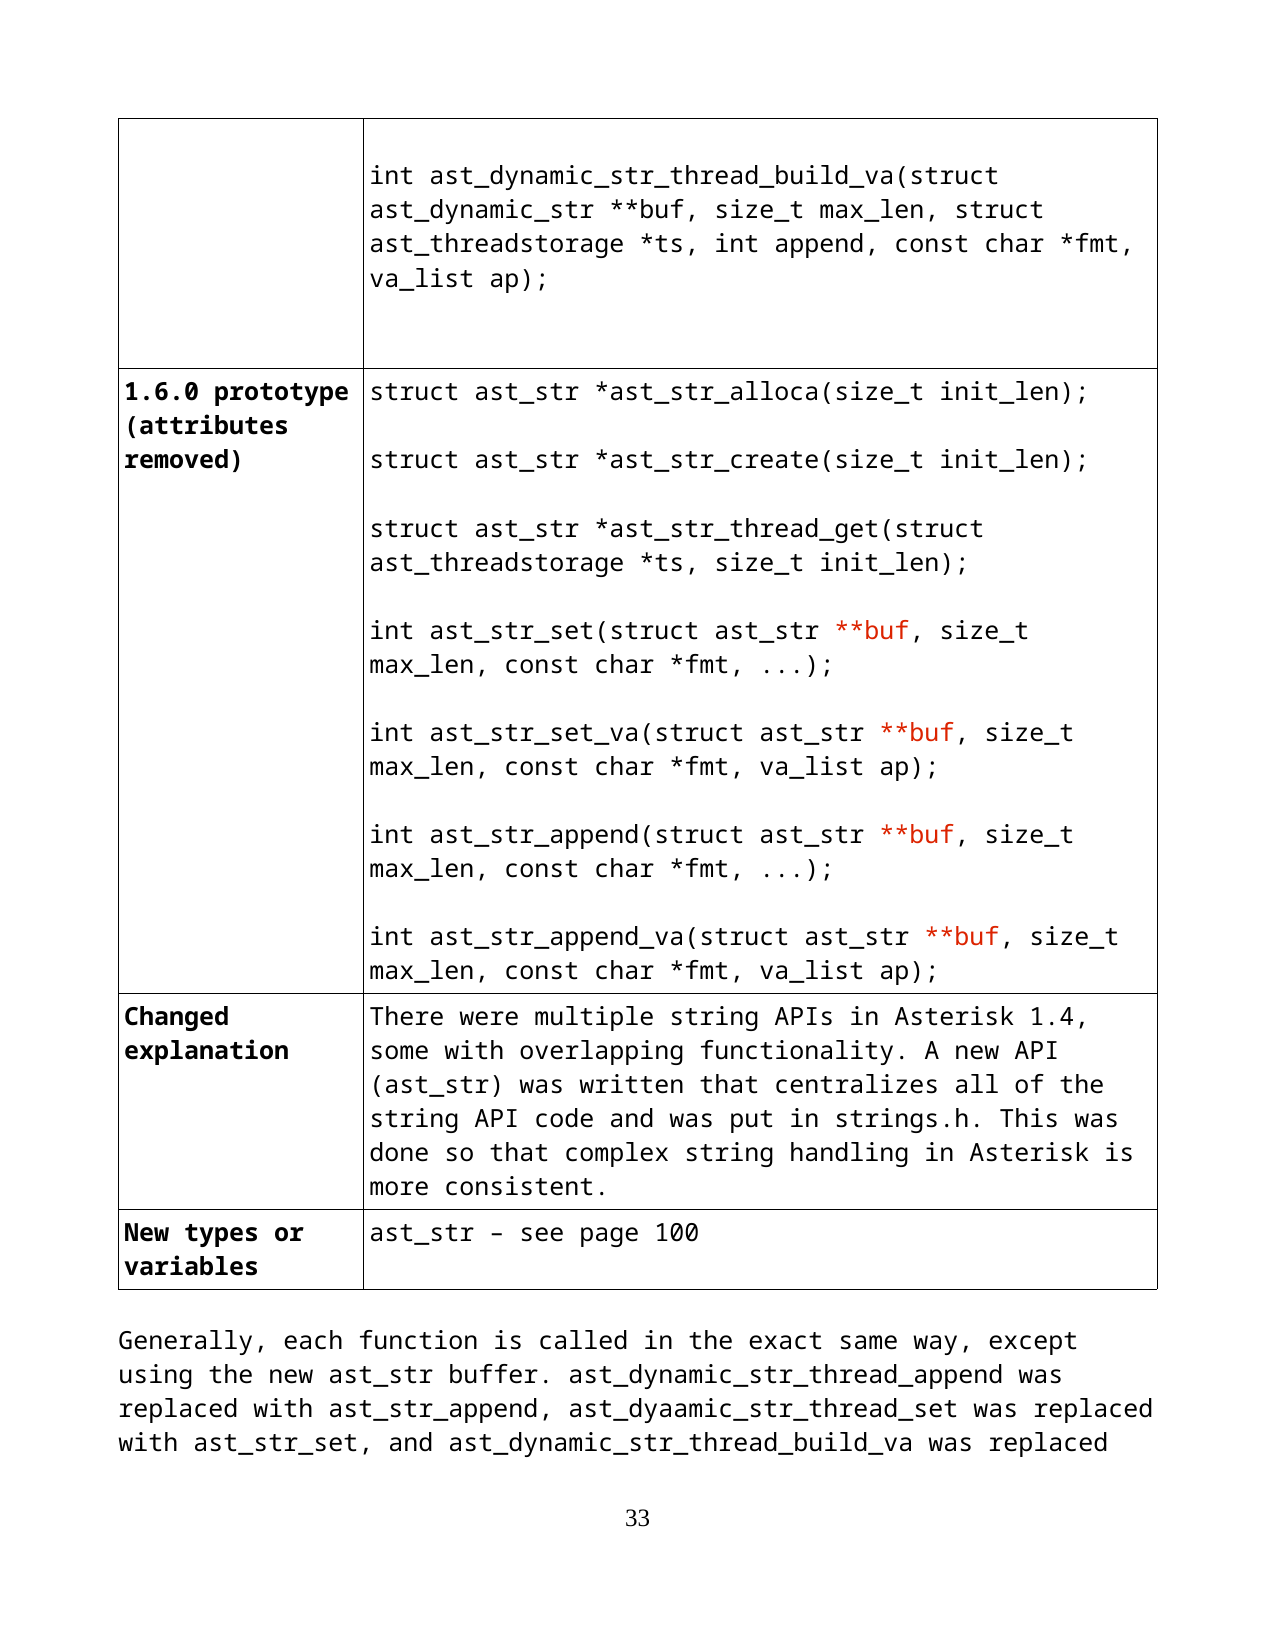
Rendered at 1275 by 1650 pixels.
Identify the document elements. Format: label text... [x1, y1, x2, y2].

text Generally, each function is called in the exact same way, except using the new ast_str buffer. ast_dynamic_str_thread_append was replaced with ast_str_append, ast_dyaamic_str_thread_set was replaced with ast_str_set, and ast_dynamic_str_thread_build_va was replaced [118, 1323, 1157, 1459]
table_cell Changed explanation [119, 994, 363, 1209]
table_cell There were multiple string APIs in Asterisk 1.4, some with overlapping functionality. A new API (ast_str) was written that centralizes all of the string API code and was put in strings.h. This was done so that complex string handling in Asterisk is more consistent. [364, 994, 1157, 1209]
table_cell ast_str – see page 71 [364, 1210, 1157, 1288]
table_cell New types or variables [119, 1210, 363, 1288]
table_cell int ast_dynamic_str_thread_build_va(struct ast_dynamic_str **buf, size_t max_len, struct ast_threadstorage *ts, int append, const char *fmt, va_list ap); [364, 119, 1157, 368]
table_cell struct ast_str *ast_str_alloca(size_t init_len); struct ast_str *ast_str_create(size_t init_len); struct ast_str *ast_str_thread_get(struct ast_threadstorage *ts, size_t init_len); int ast_str_set(struct ast_str **buf, size_t max_len, const char *fmt, ...); int ast_str_set_va(struct ast_str **buf, size_t max_len, const char *fmt, va_list ap); int ast_str_append(struct ast_str **buf, size_t max_len, const char *fmt, ...); int ast_str_append_va(struct ast_str **buf, size_t max_len, const char *fmt, va_list ap); [364, 369, 1157, 993]
table_cell 1.6.0 prototype (attributes removed) [119, 369, 363, 993]
table_cell [119, 119, 363, 368]
